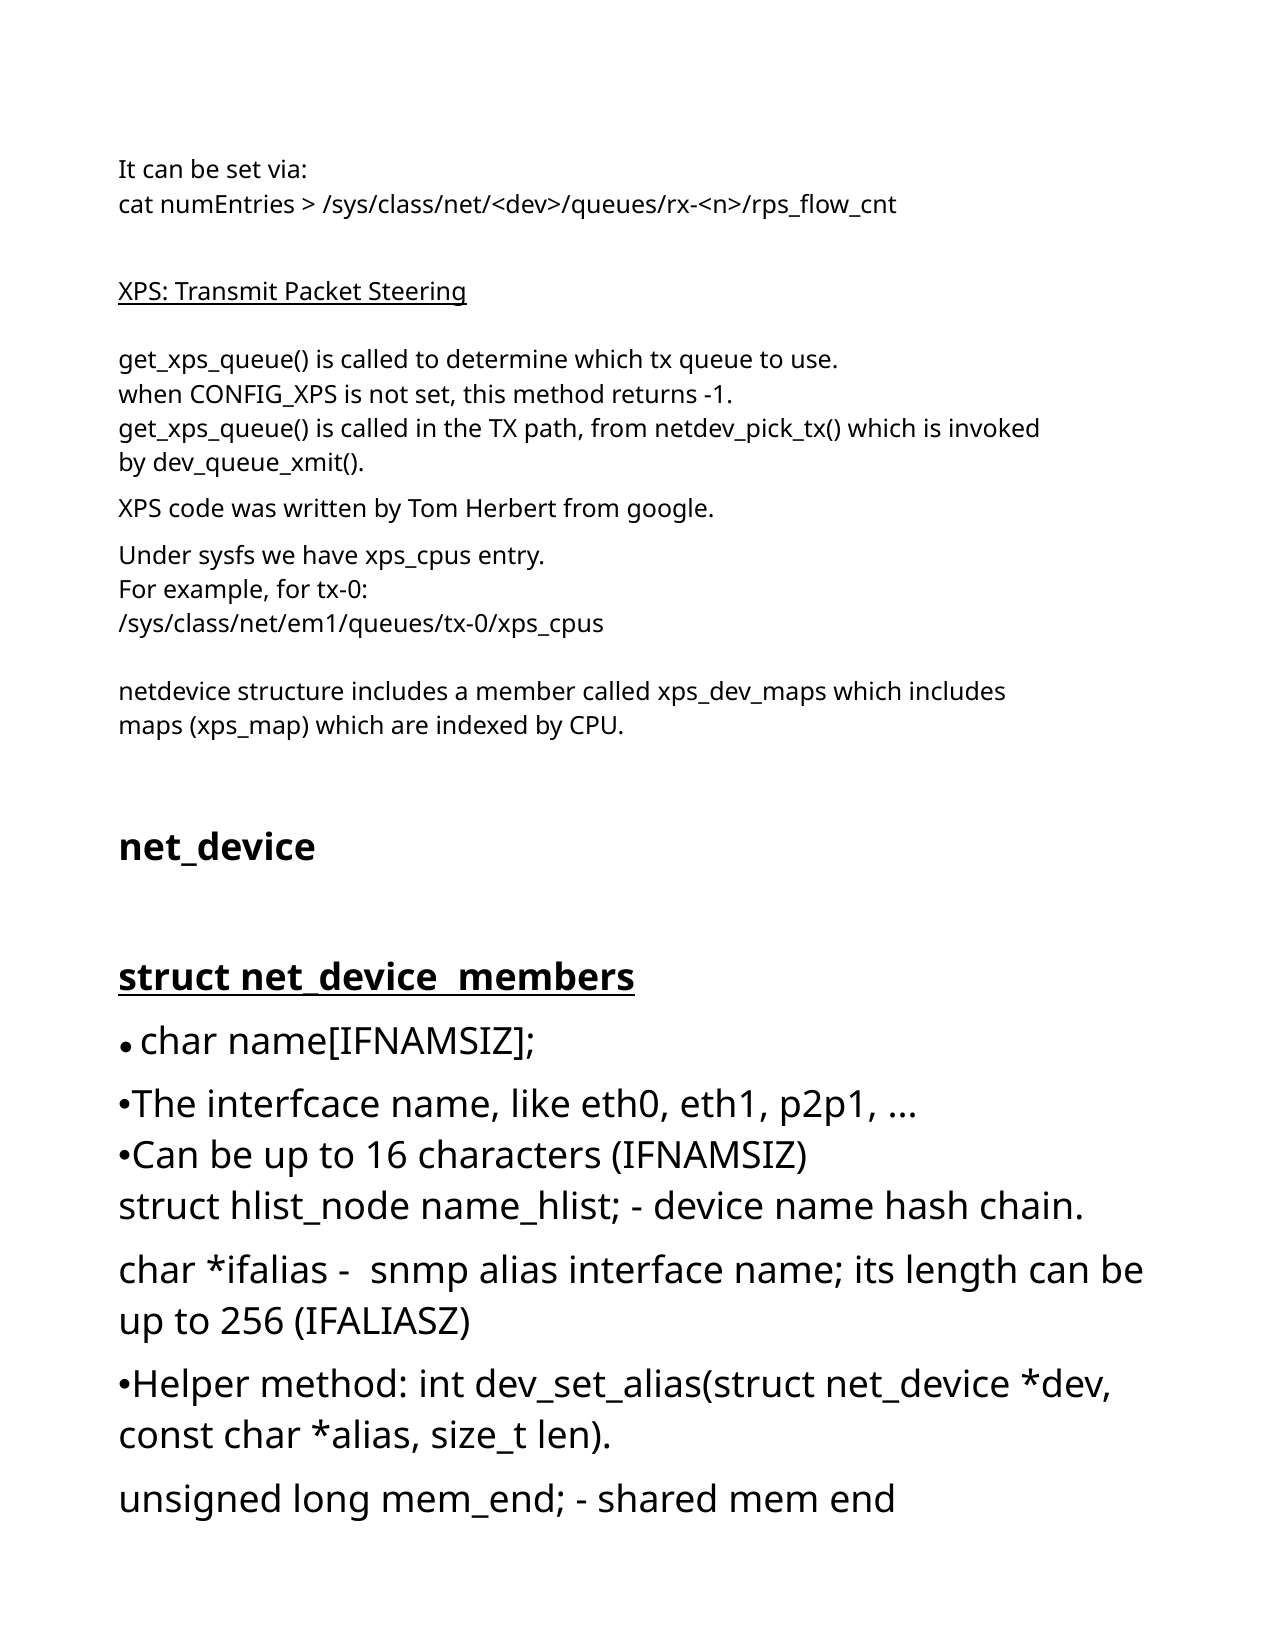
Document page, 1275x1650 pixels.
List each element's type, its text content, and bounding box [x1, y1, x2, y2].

list The interfcace name, like eth0, eth1, p2p1, ... [118, 1077, 1157, 1128]
text XPS: Transmit Packet Steering get_xps_queue() is called to determine which tx queue to use. when CONFIG_XPS is not set, this method returns -1. get_xps_queue() is called in the TX path, from netdev_pick_tx() which is invoked by dev_queue_xmit(). [118, 274, 1157, 478]
text XPS code was written by Tom Herbert from google. [118, 491, 1157, 525]
text char *ifalias - snmp alias interface name; its length can be up to 256 (IFALIASZ) [118, 1243, 1157, 1345]
list Can be up to 16 characters (IFNAMSIZ) [118, 1128, 1157, 1179]
text ● char name[IFNAMSIZ]; [118, 1014, 1157, 1065]
list Helper method: int dev_set_alias(struct net_device *dev, const char *alias, size_t len). [118, 1358, 1157, 1460]
text Under sysfs we have xps_cpus entry. For example, for tx-0: /sys/class/net/em1/queues/tx-0/xps_cpus netdevice structure includes a member called xps_dev_maps which includes maps (xps_map) which are indexed by CPU. [118, 537, 1157, 742]
text It can be set via: cat numEntries > /sys/class/net/<dev>/queues/rx-<n>/rps_flow_cnt [118, 118, 1157, 220]
subtitle net_device [118, 821, 1157, 872]
text struct hlist_node name_hlist; - device name hash chain. [118, 1179, 1157, 1231]
subtitle struct net_device members [118, 950, 1157, 1001]
text unsigned long mem_end; - shared mem end [118, 1472, 1157, 1523]
